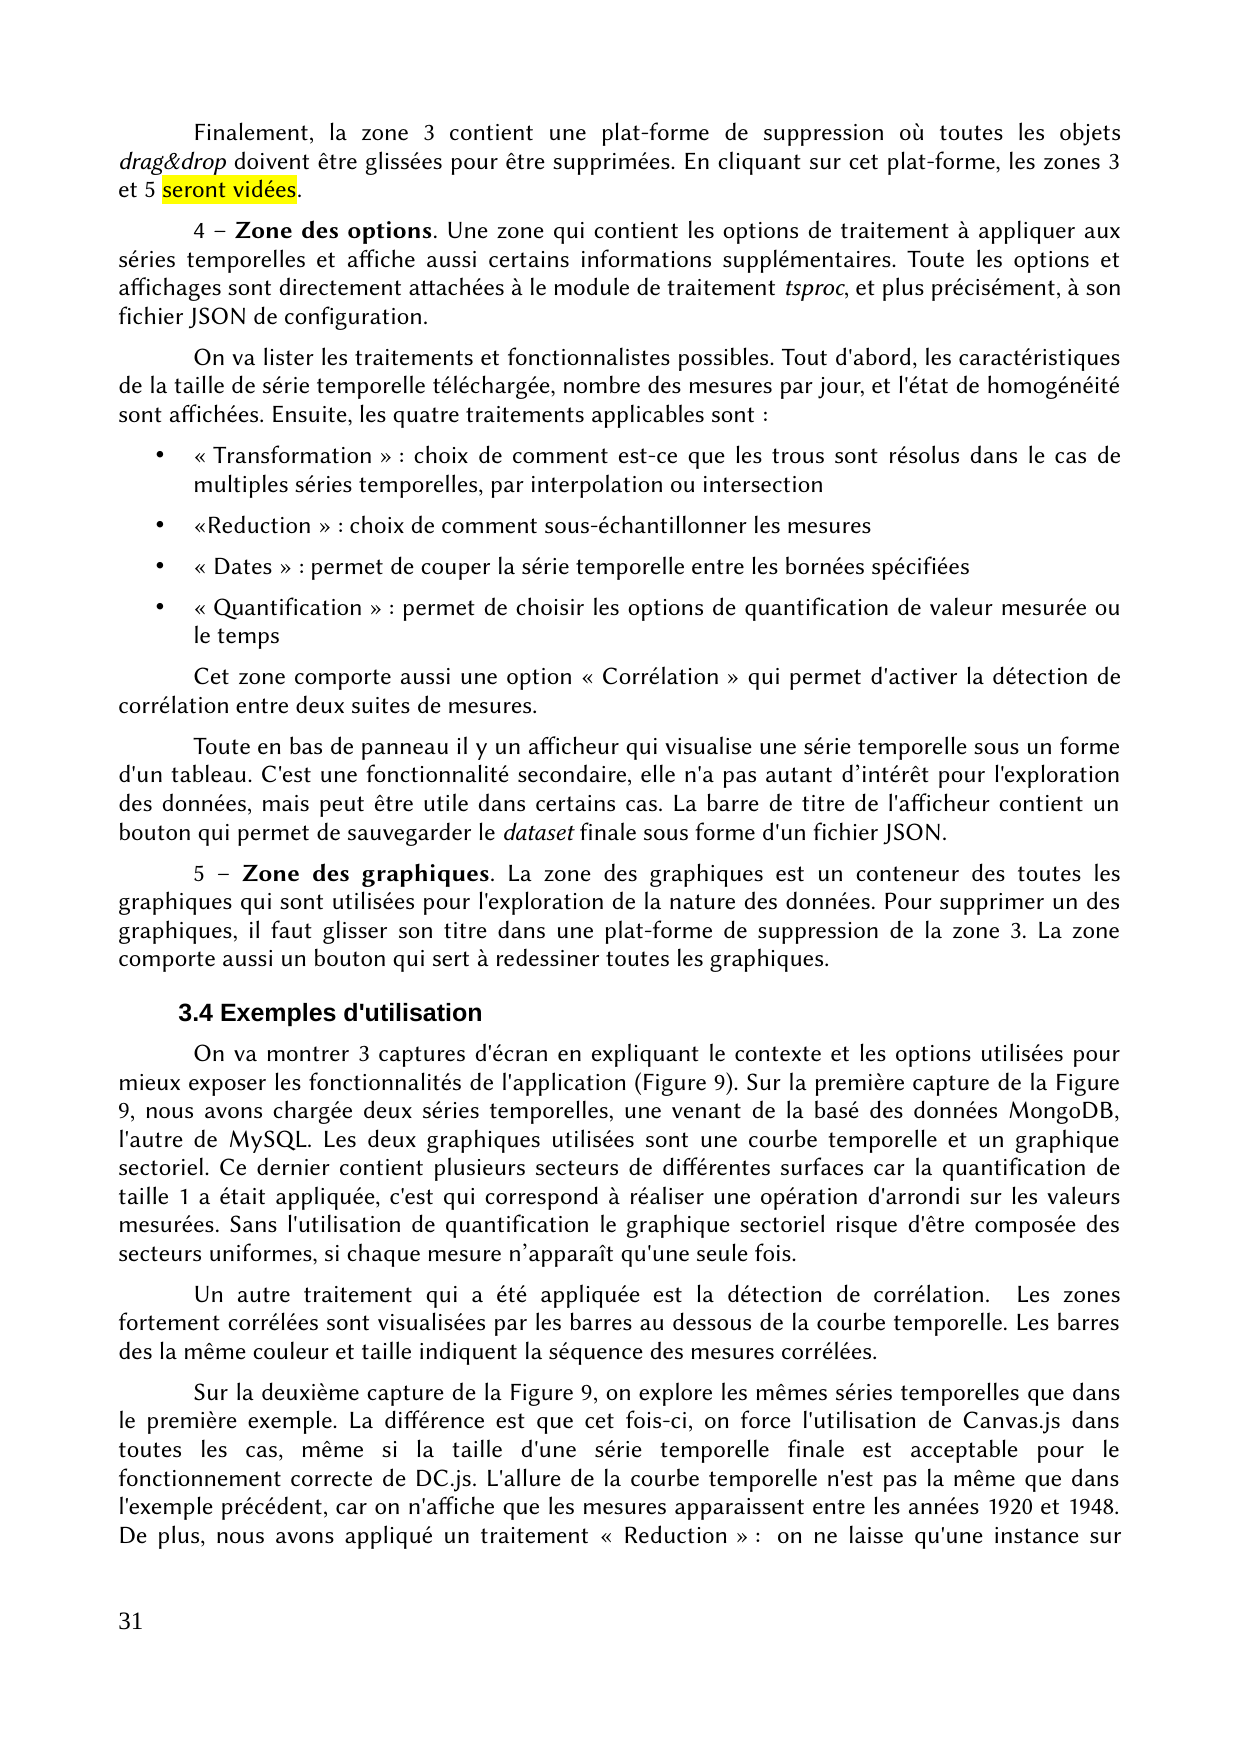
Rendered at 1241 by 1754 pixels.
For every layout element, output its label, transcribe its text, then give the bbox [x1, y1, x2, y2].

subtitle Exemples d'utilisation [118, 998, 1122, 1026]
text Sur la deuxième capture de la Figure 9, on explore les mêmes séries temporelles que dans le première exemple. La différence est que cet fois-ci, on force l'utilisation de Canvas.js dans toutes les cas, même si la taille d'une série temporelle finale est acceptable pour le fonctionnement correcte de DC.js. L'allure de la courbe temporelle n'est pas la même que dans l'exemple précédent, car on n'affiche que les mesures apparaissent entre les années 1920 et 1948. De plus, nous avons appliqué un traitement « Reduction » : on ne laisse qu'une instance sur [118, 1378, 1122, 1549]
text Cet zone comporte aussi une option « Corrélation » qui permet d'activer la détection de corrélation entre deux suites de mesures. [118, 662, 1122, 719]
text 5 – Zone des graphiques. La zone des graphiques est un conteneur des toutes les graphiques qui sont utilisées pour l'exploration de la nature des données. Pour supprimer un des graphiques, il faut glisser son titre dans une plat-forme de suppression de la zone 3. La zone comporte aussi un bouton qui sert à redessiner toutes les graphiques. [118, 858, 1122, 973]
text Toute en bas de panneau il y un afficheur qui visualise une série temporelle sous un forme d'un tableau. C'est une fonctionnalité secondaire, elle n'a pas autant d’intérêt pour l'exploration des données, mais peut être utile dans certains cas. La barre de titre de l'afficheur contient un bouton qui permet de sauvegarder le dataset finale sous forme d'un fichier JSON. [118, 732, 1122, 846]
text 4 – Zone des options. Une zone qui contient les options de traitement à appliquer aux séries temporelles et affiche aussi certains informations supplémentaires. Toute les options et affichages sont directement attachées à le module de traitement tsproc, et plus précisément, à son fichier JSON de configuration. [118, 216, 1122, 330]
text Finalement, la zone 3 contient une plat-forme de suppression où toutes les objets drag&drop doivent être glissées pour être supprimées. En cliquant sur cet plat-forme, les zones 3 et 5 seront vidées. [118, 118, 1122, 204]
text On va lister les traitements et fonctionnalistes possibles. Tout d'abord, les caractéristiques de la taille de série temporelle téléchargée, nombre des mesures par jour, et l'état de homogénéité sont affichées. Ensuite, les quatre traitements applicables sont : [118, 343, 1122, 428]
list «Reduction » : choix de comment sous-échantillonner les mesures [156, 511, 1122, 539]
list « Dates » : permet de couper la série temporelle entre les bornées spécifiées [156, 552, 1122, 580]
list « Transformation » : choix de comment est-ce que les trous sont résolus dans le cas de multiples séries temporelles, par interpolation ou intersection [156, 441, 1122, 498]
text Un autre traitement qui a été appliquée est la détection de corrélation. Les zones fortement corrélées sont visualisées par les barres au dessous de la courbe temporelle. Les barres des la même couleur et taille indiquent la séquence des mesures corrélées. [118, 1280, 1122, 1365]
list « Quantification » : permet de choisir les options de quantification de valeur mesurée ou le temps [156, 593, 1122, 650]
text On va montrer 3 captures d'écran en expliquant le contexte et les options utilisées pour mieux exposer les fonctionnalités de l'application (Figure 9). Sur la première capture de la Figure 9, nous avons chargée deux séries temporelles, une venant de la basé des données MongoDB, l'autre de MySQL. Les deux graphiques utilisées sont une courbe temporelle et un graphique sectoriel. Ce dernier contient plusieurs secteurs de différentes surfaces car la quantification de taille 1 a était appliquée, c'est qui correspond à réaliser une opération d'arrondi sur les valeurs mesurées. Sans l'utilisation de quantification le graphique sectoriel risque d'être composée des secteurs uniformes, si chaque mesure n’apparaît qu'une seule fois. [118, 1039, 1122, 1267]
